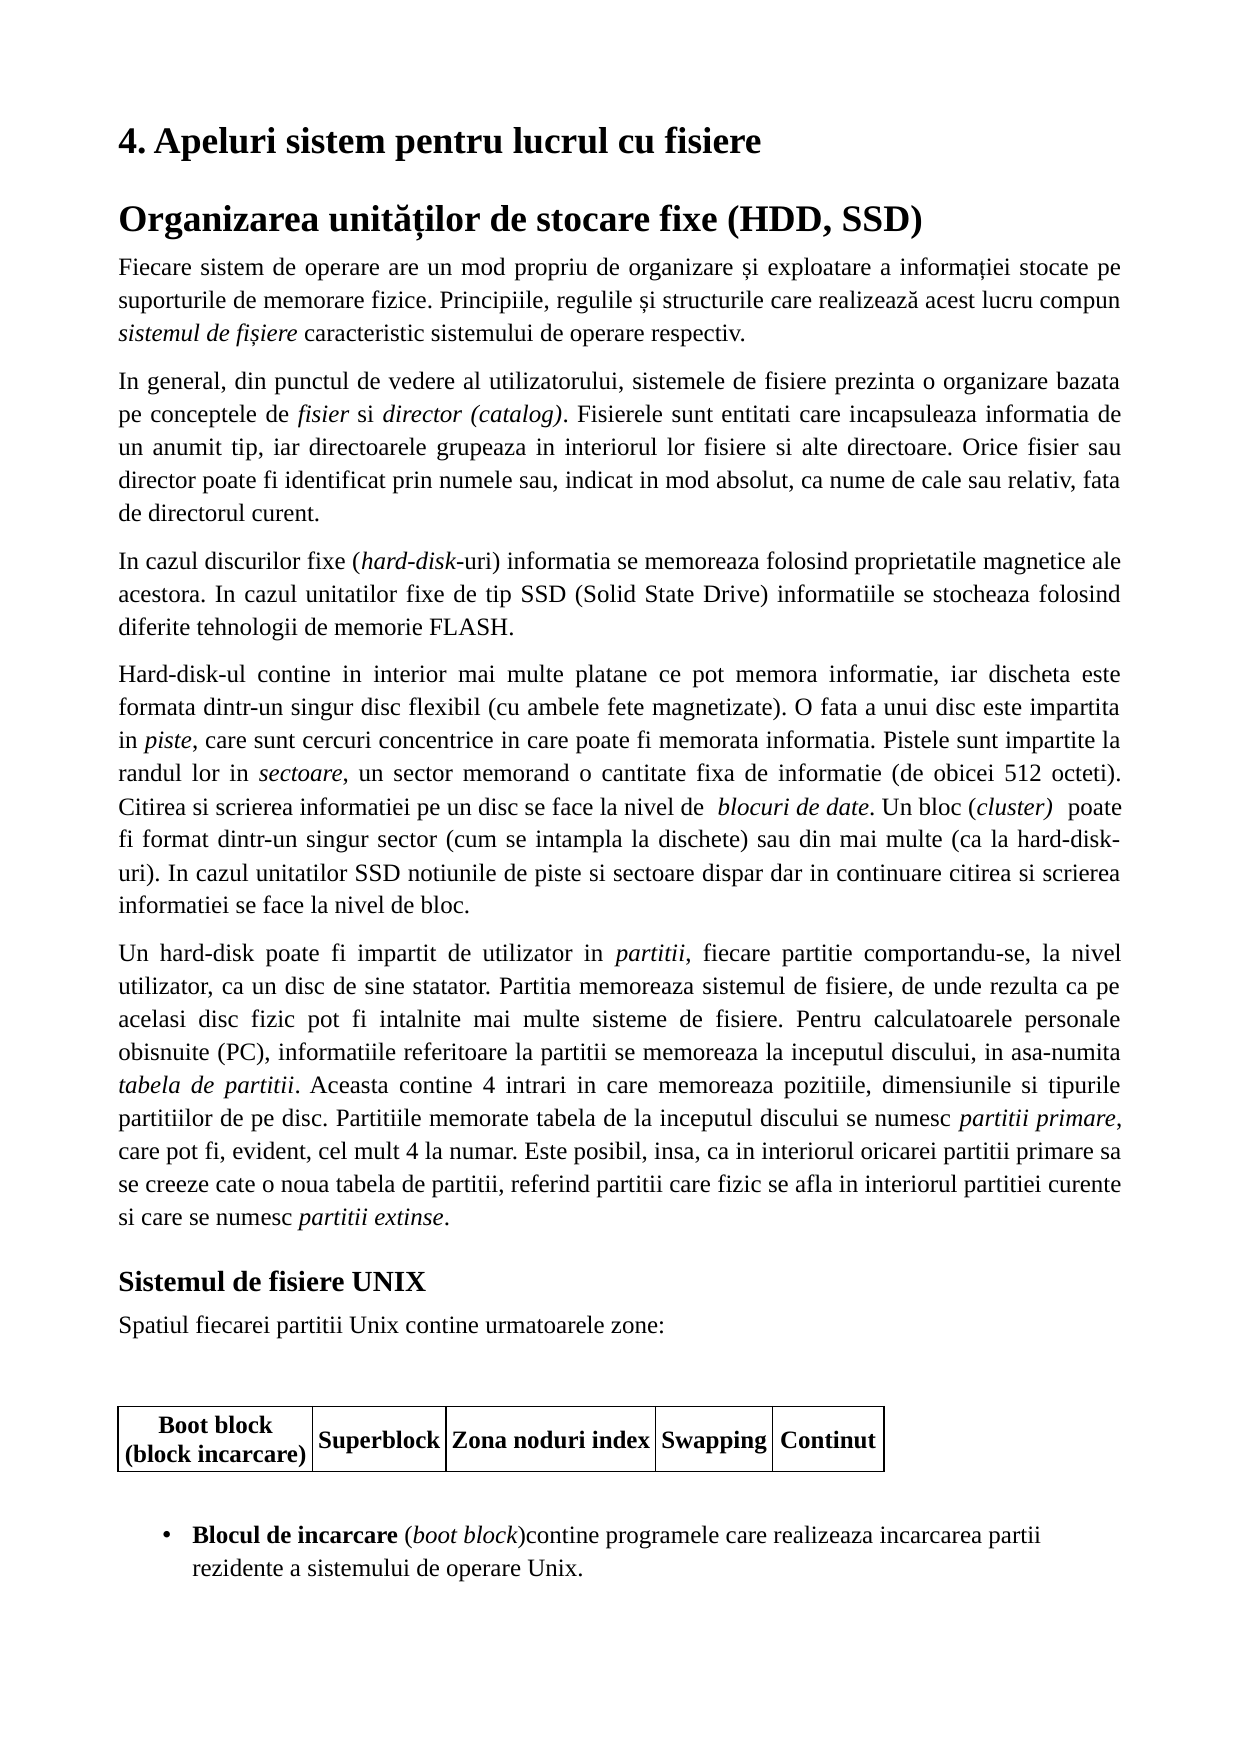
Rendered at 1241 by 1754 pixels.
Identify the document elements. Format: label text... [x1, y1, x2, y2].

subtitle Organizarea unităților de stocare fixe (HDD, SSD) [118, 197, 1122, 240]
text Un hard-disk poate fi impartit de utilizator in partitii, fiecare partitie comportandu-se, la nivel utilizator, ca un disc de sine statator. Partitia memoreaza sistemul de fisiere, de unde rezulta ca pe acelasi disc fizic pot fi intalnite mai multe sisteme de fisiere. Pentru calculatoarele personale obisnuite (PC), informatiile referitoare la partitii se memoreaza la inceputul discului, in asa-numita tabela de partitii. Aceasta contine 4 intrari in care memoreaza pozitiile, dimensiunile si tipurile partitiilor de pe disc. Partitiile memorate tabela de la inceputul discului se numesc partitii primare, care pot fi, evident, cel mult 4 la numar. Este posibil, insa, ca in interiorul oricarei partitii primare sa se creeze cate o noua tabela de partitii, referind partitii care fizic se afla in interiorul partitiei curente si care se numesc partitii extinse. [118, 938, 1122, 1231]
text In general, din punctul de vedere al utilizatorului, sistemele de fisiere prezinta o organizare bazata pe conceptele de fisier si director (catalog). Fisierele sunt entitati care incapsuleaza informatia de un anumit tip, iar directoarele grupeaza in interiorul lor fisiere si alte directoare. Orice fisier sau director poate fi identificat prin numele sau, indicat in mod absolut, ca nume de cale sau relativ, fata de directorul curent. [118, 366, 1122, 527]
text Hard-disk-ul contine in interior mai multe platane ce pot memora informatie, iar discheta este formata dintr-un singur disc flexibil (cu ambele fete magnetizate). O fata a unui disc este impartita in piste, care sunt cercuri concentrice in care poate fi memorata informatia. Pistele sunt impartite la randul lor in sectoare, un sector memorand o cantitate fixa de informatie (de obicei 512 octeti). Citirea si scrierea informatiei pe un disc se face la nivel de blocuri de date. Un bloc (cluster) poate fi format dintr-un singur sector (cum se intampla la dischete) sau din mai multe (ca la hard-disk-uri). In cazul unitatilor SSD notiunile de piste si sectoare dispar dar in continuare citirea si scrierea informatiei se face la nivel de bloc. [118, 659, 1122, 919]
text Fiecare sistem de operare are un mod propriu de organizare și exploatare a informației stocate pe suporturile de memorare fizice. Principiile, regulile și structurile care realizează acest lucru compun sistemul de fișiere caracteristic sistemului de operare respectiv. [118, 252, 1122, 347]
subtitle Sistemul de fisiere UNIX [118, 1264, 1122, 1298]
table_header Zona noduri index [447, 1407, 655, 1471]
table_header Superblock [313, 1407, 445, 1471]
text In cazul discurilor fixe (hard-disk-uri) informatia se memoreaza folosind proprietatile magnetice ale acestora. In cazul unitatilor fixe de tip SSD (Solid State Drive) informatiile se stocheaza folosind diferite tehnologii de memorie FLASH. [118, 546, 1122, 641]
text Spatiul fiecarei partitii Unix contine urmatoarele zone: [118, 1311, 1122, 1339]
table_header Boot block (block incarcare) [119, 1407, 312, 1471]
text 4. Apeluri sistem pentru lucrul cu fisiere [118, 118, 1122, 161]
table_header Swapping [656, 1407, 772, 1471]
list Blocul de incarcare (boot block)contine programele care realizeaza incarcarea partii rezidente a sistemului de operare Unix. [162, 1520, 1122, 1582]
table_header Continut [773, 1407, 883, 1471]
